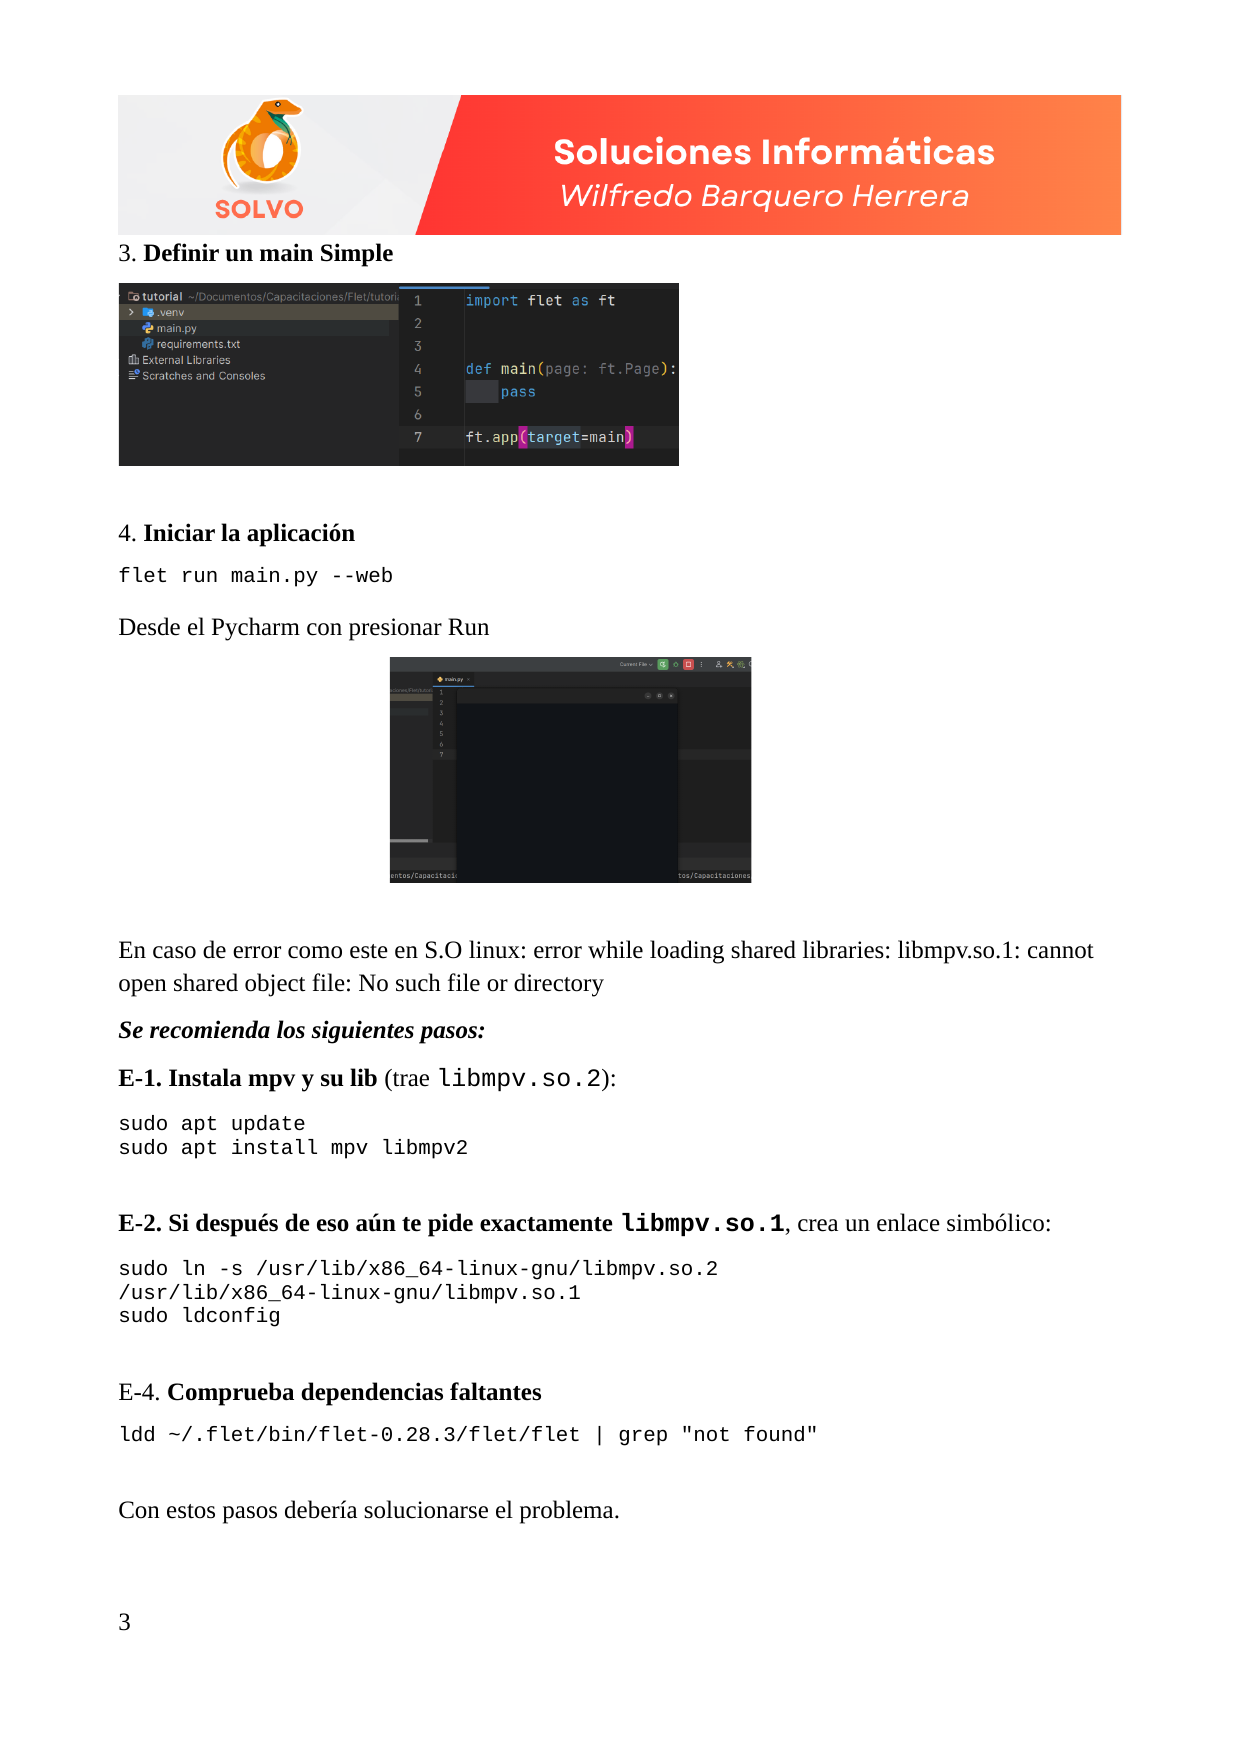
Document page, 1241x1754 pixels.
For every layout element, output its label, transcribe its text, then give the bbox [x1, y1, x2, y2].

picture [118, 283, 679, 466]
text E-4. Comprueba dependencias faltantes [118, 1377, 1122, 1405]
text E-1. Instala mpv y su lib (trae libmpv.so.2): [118, 1063, 1122, 1094]
text sudo ldconfig [118, 1305, 1122, 1329]
picture [118, 95, 1123, 235]
text En caso de error como este en S.O linux: error while loading shared libraries: libmpv.so.1: cannot open shared object file: No such file or directory [118, 935, 1122, 997]
picture [389, 657, 752, 883]
text 4. Iniciar la aplicación [118, 518, 1122, 546]
text Desde el Pycharm con presionar Run [118, 612, 1122, 641]
text E-2. Si después de eso aún te pide exactamente libmpv.so.1, crea un enlace simbólico: [118, 1208, 1122, 1239]
text ldd ~/.flet/bin/flet-0.28.3/flet/flet | grep "not found" [118, 1424, 1122, 1448]
text sudo apt update [118, 1113, 1122, 1137]
text sudo apt install mpv libmpv2 [118, 1137, 1122, 1160]
text 3. Definir un main Simple [118, 235, 1122, 267]
text flet run main.py --web [118, 565, 1122, 589]
text Con estos pasos debería solucionarse el problema. [118, 1495, 1122, 1524]
text Se recomienda los siguientes pasos: [118, 1016, 1122, 1044]
text sudo ln -s /usr/lib/x86_64-linux-gnu/libmpv.so.2 /usr/lib/x86_64-linux-gnu/libmpv.so.1 [118, 1258, 1122, 1305]
